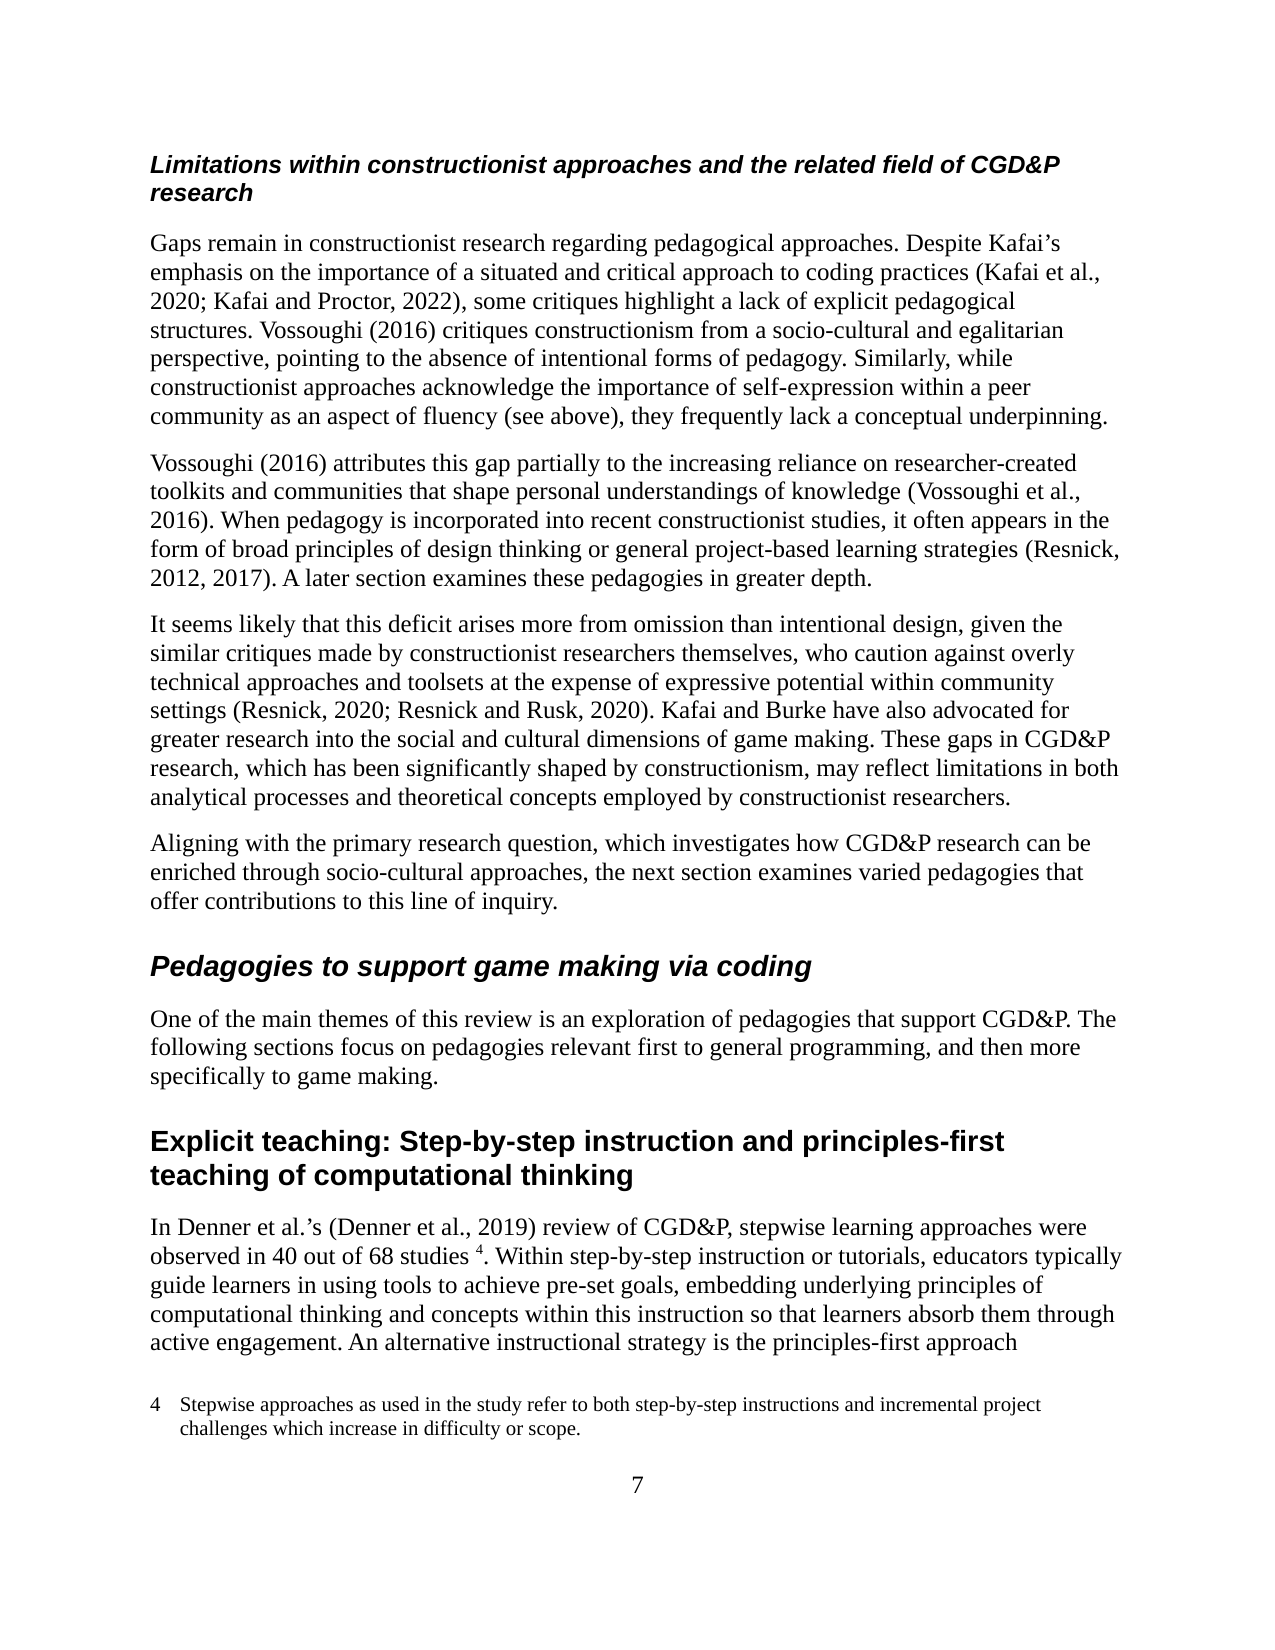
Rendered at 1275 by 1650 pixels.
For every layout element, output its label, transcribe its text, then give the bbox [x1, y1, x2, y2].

subtitle Explicit teaching: Step-by-step instruction and principles-first teaching of computational thinking [150, 1124, 1125, 1191]
text In Denner et al.’s (Denner et al., 2019) review of CGD&P, stepwise learning approaches were observed in 40 out of 68 studies . Within step-by-step instruction or tutorials, educators typically guide learners in using tools to achieve pre-set goals, embedding underlying principles of computational thinking and concepts within this instruction so that learners absorb them through active engagement. An alternative instructional strategy is the principles-first approach [150, 1212, 1125, 1356]
text It seems likely that this deficit arises more from omission than intentional design, given the similar critiques made by constructionist researchers themselves, who caution against overly technical approaches and toolsets at the expense of expressive potential within community settings (Resnick, 2020; Resnick and Rusk, 2020). Kafai and Burke have also advocated for greater research into the social and cultural dimensions of game making. These gaps in CGD&P research, which has been significantly shaped by constructionism, may reflect limitations in both analytical processes and theoretical concepts employed by constructionist researchers. [150, 609, 1125, 811]
subtitle Limitations within constructionist approaches and the related field of CGD&P research [150, 150, 1125, 207]
text One of the main themes of this review is an exploration of pedagogies that support CGD&P. The following sections focus on pedagogies relevant first to general programming, and then more specifically to game making. [150, 1004, 1125, 1090]
text Gaps remain in constructionist research regarding pedagogical approaches. Despite Kafai’s emphasis on the importance of a situated and critical approach to coding practices (Kafai et al., 2020; Kafai and Proctor, 2022), some critiques highlight a lack of explicit pedagogical structures. Vossoughi (2016) critiques constructionism from a socio-cultural and egalitarian perspective, pointing to the absence of intentional forms of pedagogy. Similarly, while constructionist approaches acknowledge the importance of self-expression within a peer community as an aspect of fluency (see above), they frequently lack a conceptual underpinning. [150, 228, 1125, 430]
subtitle Pedagogies to support game making via coding [150, 949, 1125, 982]
text Aligning with the primary research question, which investigates how CGD&P research can be enriched through socio-cultural approaches, the next section examines varied pedagogies that offer contributions to this line of inquiry. [150, 828, 1125, 915]
text Vossoughi (2016) attributes this gap partially to the increasing reliance on researcher-created toolkits and communities that shape personal understandings of knowledge (Vossoughi et al., 2016). When pedagogy is incorporated into recent constructionist studies, it often appears in the form of broad principles of design thinking or general project-based learning strategies (Resnick, 2012, 2017). A later section examines these pedagogies in greater depth. [150, 448, 1125, 591]
text Stepwise approaches as used in the study refer to both step-by-step instructions and incremental project challenges which increase in difficulty or scope. [150, 1392, 1125, 1440]
